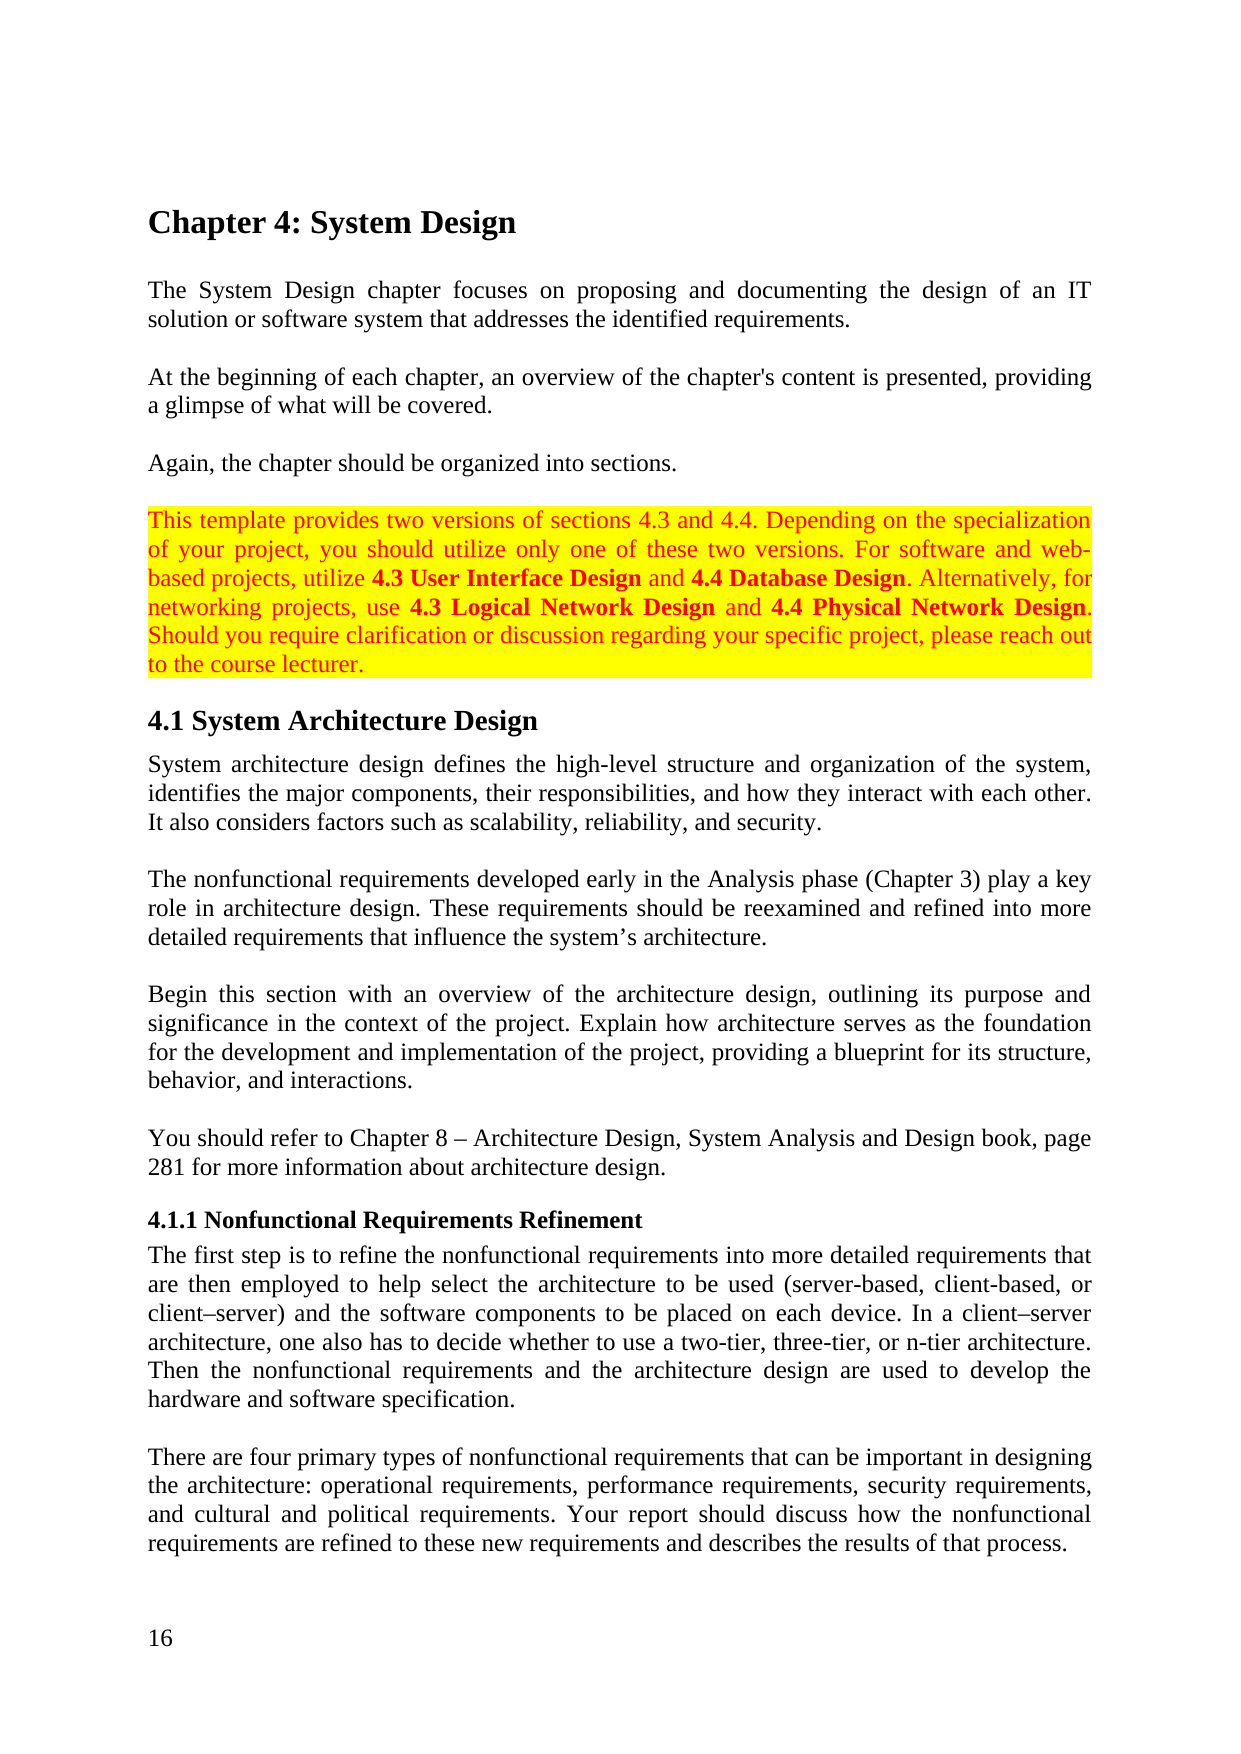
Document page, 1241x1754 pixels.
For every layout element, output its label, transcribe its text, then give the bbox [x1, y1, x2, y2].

subtitle Chapter 4: System Design [148, 202, 1092, 241]
text Begin this section with an overview of the architecture design, outlining its purpose and significance in the context of the project. Explain how architecture serves as the foundation for the development and implementation of the project, providing a blueprint for its structure, behavior, and interactions. [148, 979, 1092, 1094]
subtitle 4.1.1 Nonfunctional Requirements Refinement [148, 1205, 1092, 1234]
text The System Design chapter focuses on proposing and documenting the design of an IT solution or software system that addresses the identified requirements. [148, 276, 1092, 333]
text You should refer to Chapter 8 – Architecture Design, System Analysis and Design book, page 281 for more information about architecture design. [148, 1123, 1092, 1180]
text The nonfunctional requirements developed early in the Analysis phase (Chapter 3) play a key role in architecture design. These requirements should be reexamined and refined into more detailed requirements that influence the system’s architecture. [148, 864, 1092, 950]
text The first step is to refine the nonfunctional requirements into more detailed requirements that are then employed to help select the architecture to be used (server-based, client-based, or client–server) and the software components to be placed on each device. In a client–server architecture, one also has to decide whether to use a two-tier, three-tier, or n-tier architecture. Then the nonfunctional requirements and the architecture design are used to develop the hardware and software specification. [148, 1240, 1092, 1413]
text There are four primary types of nonfunctional requirements that can be important in designing the architecture: operational requirements, performance requirements, security requirements, and cultural and political requirements. Your report should discuss how the nonfunctional requirements are refined to these new requirements and describes the results of that process. [148, 1442, 1092, 1557]
text System architecture design defines the high-level structure and organization of the system, identifies the major components, their responsibilities, and how they interact with each other. It also considers factors such as scalability, reliability, and security. [148, 749, 1092, 835]
text This template provides two versions of sections 4.3 and 4.4. Depending on the specialization of your project, you should utilize only one of these two versions. For software and web-based projects, utilize 4.3 User Interface Design and 4.4 Database Design. Alternatively, for networking projects, use 4.3 Logical Network Design and 4.4 Physical Network Design. Should you require clarification or discussion regarding your specific project, please reach out to the course lecturer. [148, 506, 1092, 678]
subtitle 4.1 System Architecture Design [148, 703, 1092, 737]
text At the beginning of each chapter, an overview of the chapter's content is presented, providing a glimpse of what will be covered. [148, 362, 1092, 419]
text Again, the chapter should be organized into sections. [148, 448, 1092, 477]
